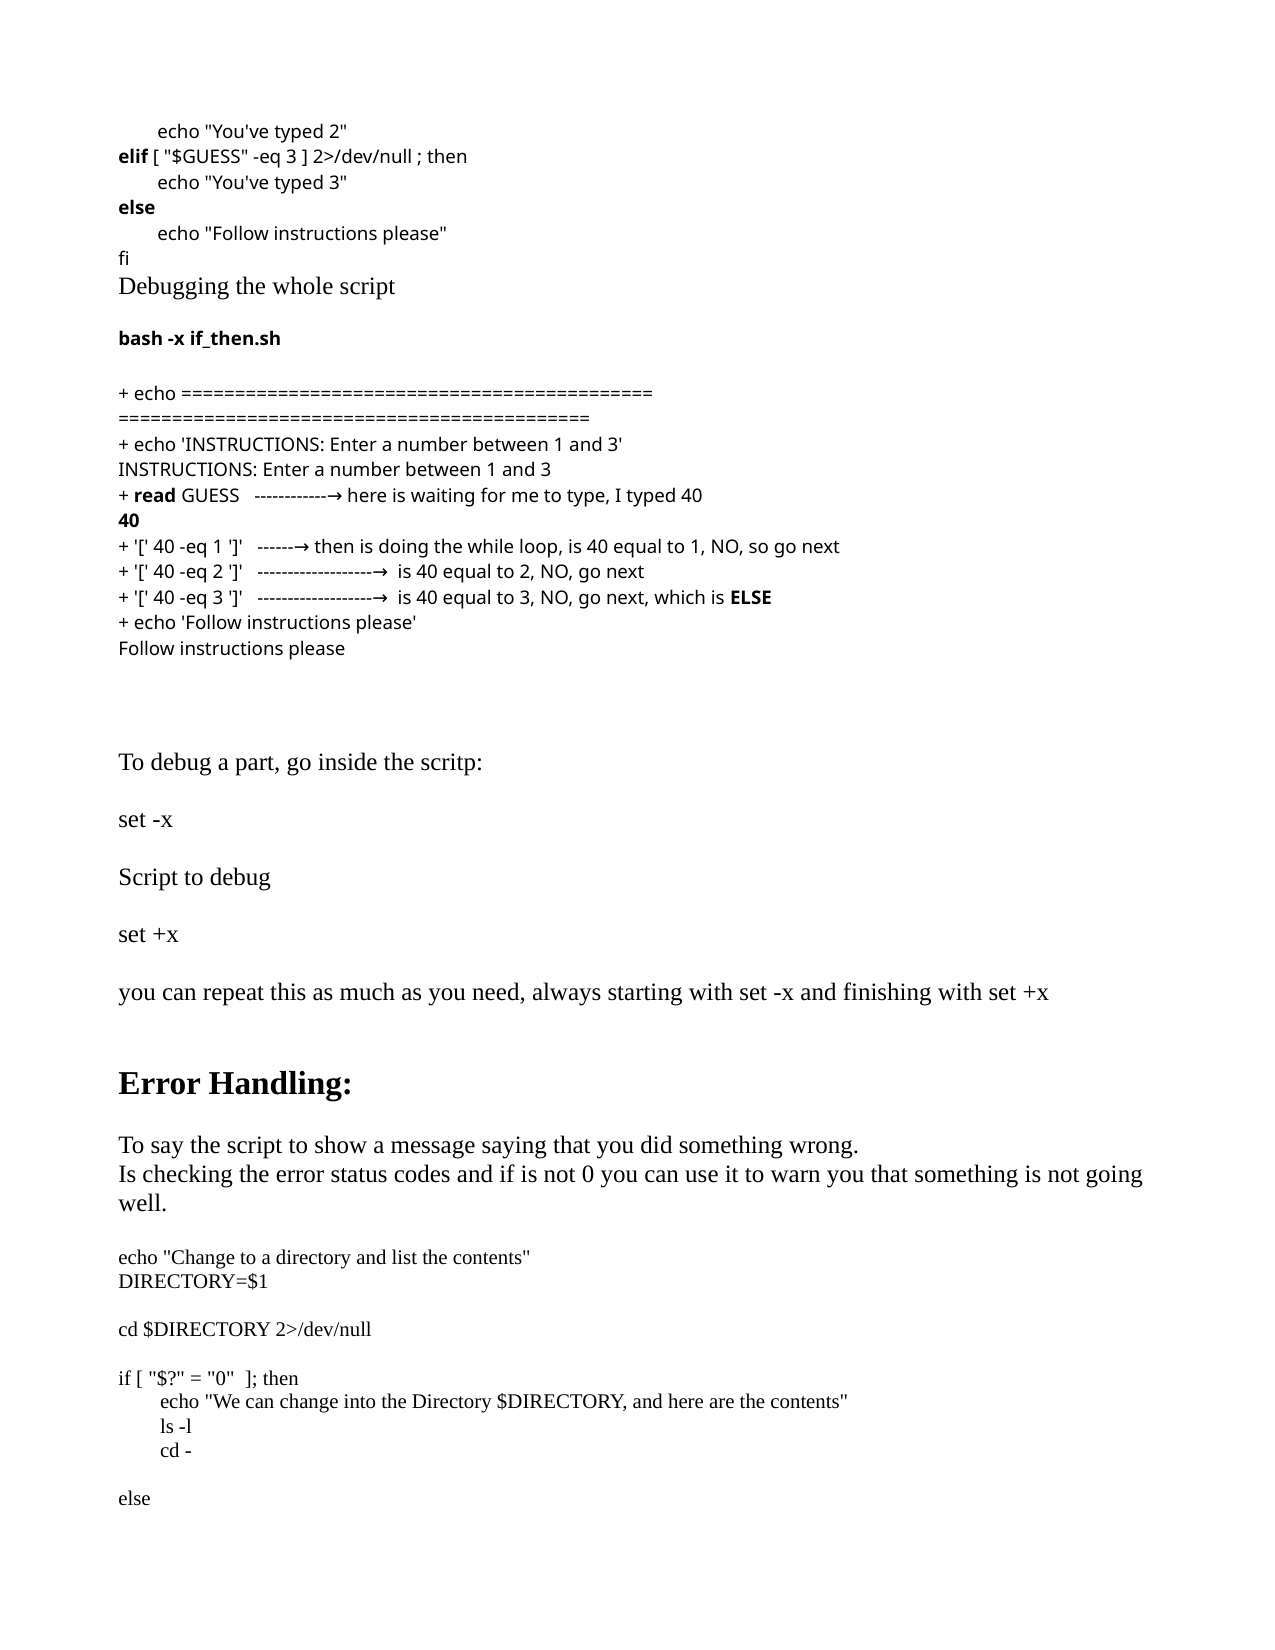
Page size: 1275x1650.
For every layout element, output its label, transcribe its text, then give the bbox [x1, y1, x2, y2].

text else [118, 1486, 1157, 1510]
text echo "Change to a directory and list the contents" [118, 1245, 1157, 1269]
text + '[' 40 -eq 1 ']' ------→ then is doing the while loop, is 40 equal to 1, NO, so go next [118, 533, 1157, 558]
text echo "Follow instructions please" [118, 220, 1157, 246]
text + '[' 40 -eq 3 ']' -------------------→ is 40 equal to 3, NO, go next, which is ELSE [118, 584, 1157, 609]
text Is checking the error status codes and if is not 0 you can use it to warn you that something is not going well. [118, 1159, 1157, 1216]
text To debug a part, go inside the scritp: [118, 747, 1157, 776]
text you can repeat this as much as you need, always starting with set -x and finishing with set +x [118, 977, 1157, 1006]
text else [118, 195, 1157, 220]
text Follow instructions please [118, 635, 1157, 661]
text + read GUESS ------------→ here is waiting for me to type, I typed 40 [118, 482, 1157, 507]
text bash -x if_then.sh [118, 326, 1157, 351]
text set +x [118, 919, 1157, 948]
text + echo ============================================ [118, 380, 1157, 405]
text INSTRUCTIONS: Enter a number between 1 and 3 [118, 456, 1157, 482]
text if [ "$?" = "0" ]; then [118, 1365, 1157, 1389]
text cd - [118, 1438, 1157, 1462]
text DIRECTORY=$1 [118, 1269, 1157, 1293]
text + echo 'Follow instructions please' [118, 609, 1157, 635]
text set -x [118, 804, 1157, 833]
text + '[' 40 -eq 2 ']' -------------------→ is 40 equal to 2, NO, go next [118, 558, 1157, 584]
text echo "You've typed 2" [118, 118, 1157, 144]
text + echo 'INSTRUCTIONS: Enter a number between 1 and 3' [118, 431, 1157, 456]
text cd $DIRECTORY 2>/dev/null [118, 1317, 1157, 1341]
text ============================================ [118, 405, 1157, 431]
text echo "We can change into the Directory $DIRECTORY, and here are the contents" [118, 1389, 1157, 1413]
text 40 [118, 507, 1157, 533]
text echo "You've typed 3" [118, 169, 1157, 195]
text Error Handling: [118, 1063, 1157, 1101]
text Debugging the whole script [118, 271, 1157, 300]
text Script to debug [118, 862, 1157, 891]
text fi [118, 246, 1157, 271]
text To say the script to show a message saying that you did something wrong. [118, 1130, 1157, 1159]
text elif [ "$GUESS" -eq 3 ] 2>/dev/null ; then [118, 144, 1157, 169]
text ls -l [118, 1413, 1157, 1438]
